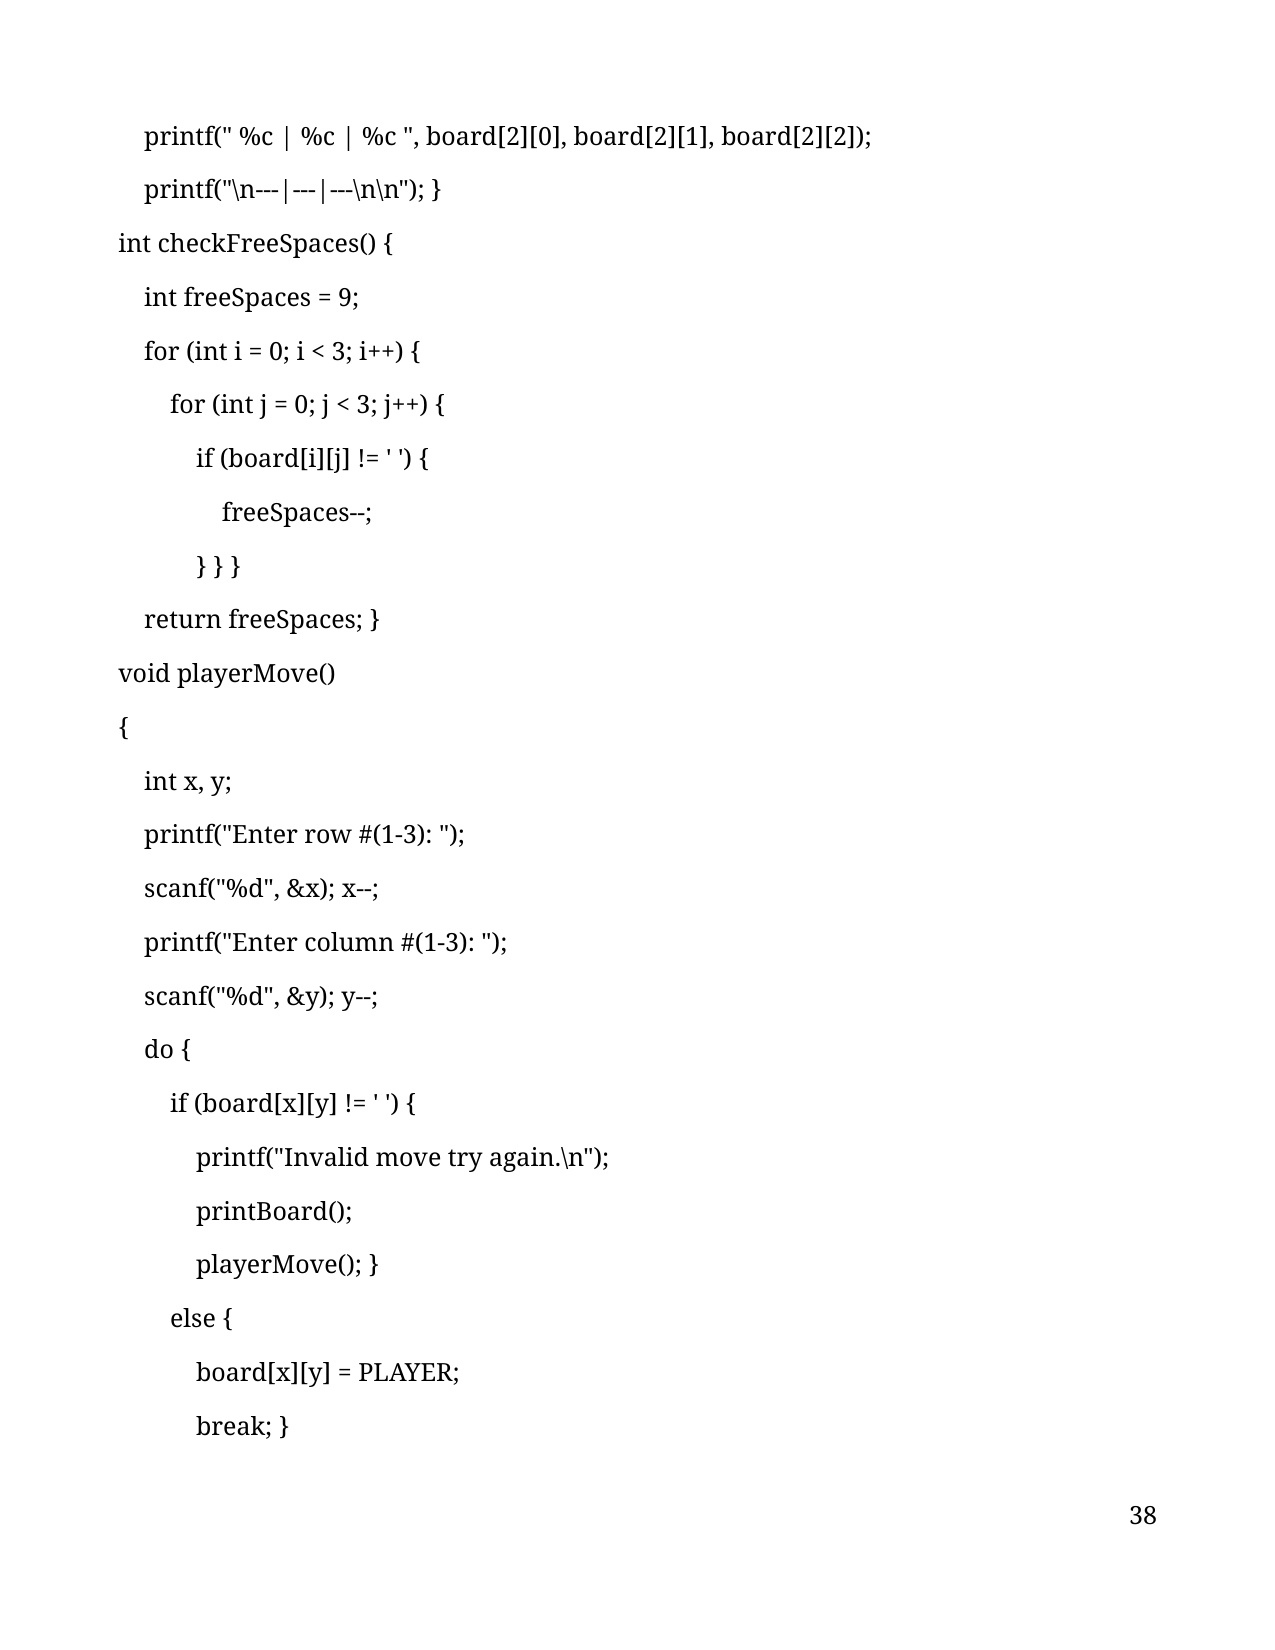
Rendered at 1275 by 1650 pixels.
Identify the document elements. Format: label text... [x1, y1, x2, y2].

text playerMove(); } [118, 1247, 1157, 1281]
text if (board[x][y] != ' ') { [118, 1086, 1157, 1120]
text break; } [118, 1408, 1157, 1442]
text void playerMove() [118, 656, 1157, 690]
text if (board[i][j] != ' ') { [118, 441, 1157, 475]
text int x, y; [118, 763, 1157, 797]
text int freeSpaces = 9; [118, 279, 1157, 313]
text else { [118, 1301, 1157, 1335]
text board[x][y] = PLAYER; [118, 1354, 1157, 1388]
text printf(" %c | %c | %c ", board[2][0], board[2][1], board[2][2]); [118, 118, 1157, 152]
text { [118, 709, 1157, 743]
text printf("Enter row #(1-3): "); [118, 817, 1157, 851]
text do { [118, 1032, 1157, 1066]
text printf("Invalid move try again.\n"); [118, 1139, 1157, 1173]
text scanf("%d", &x); x--; [118, 871, 1157, 905]
text return freeSpaces; } [118, 602, 1157, 636]
text int checkFreeSpaces() { [118, 226, 1157, 260]
text } } } [118, 548, 1157, 582]
text printf("\n---|---|---\n\n"); } [118, 172, 1157, 206]
text printBoard(); [118, 1193, 1157, 1227]
text printf("Enter column #(1-3): "); [118, 924, 1157, 958]
text for (int j = 0; j < 3; j++) { [118, 387, 1157, 421]
text scanf("%d", &y); y--; [118, 978, 1157, 1012]
text freeSpaces--; [118, 494, 1157, 528]
text for (int i = 0; i < 3; i++) { [118, 333, 1157, 367]
